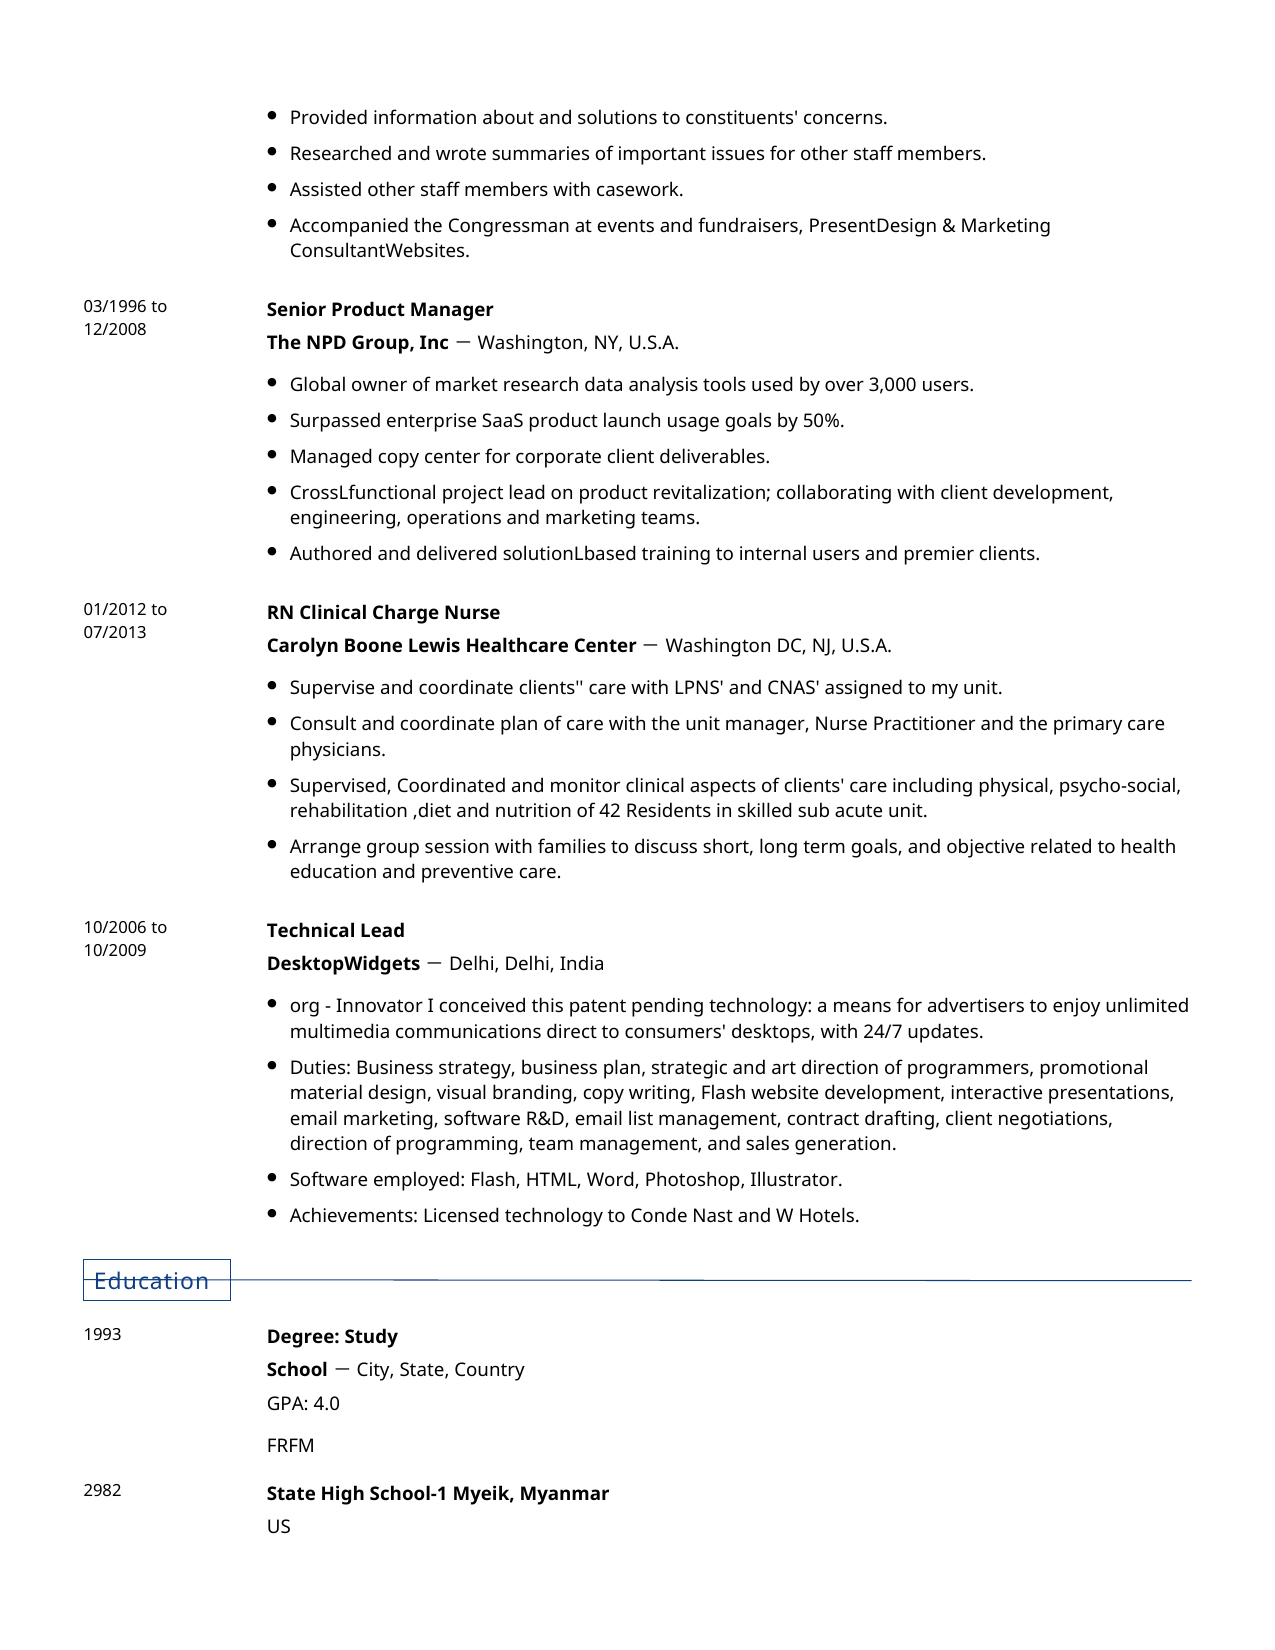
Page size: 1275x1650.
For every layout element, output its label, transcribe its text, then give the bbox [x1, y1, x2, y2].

table_header Degree: Study School － City, State, Country GPA: 4.0 FRFM [267, 1322, 1192, 1458]
table_header [83, 94, 181, 273]
table_header [181, 94, 267, 273]
table_header 10/2006 to 10/2009 [83, 895, 181, 1238]
table_header RN Clinical Charge Nurse Carolyn Boone Lewis Healthcare Center － Washington DC, NJ, U.S.A. Supervise and coordinate clients'' care with LPNS' and CNAS' assigned to my unit. Consult and coordinate plan of care with the unit manager, Nurse Practitioner and the primary care physicians. Supervised, Coordinated and monitor clinical aspects of clients' care including physical, psycho-social, rehabilitation ,diet and nutrition of 42 Residents in skilled sub acute unit. Arrange group session with families to discuss short, long term goals, and objective related to health education and preventive care. [267, 577, 1192, 895]
table_header 01/2012 to 07/2013 [83, 577, 181, 895]
table_header 2982 [83, 1458, 181, 1545]
table_header [181, 1322, 267, 1458]
table_header State High School-1 Myeik, Myanmar US [267, 1458, 1192, 1545]
table_header [181, 274, 267, 577]
table_header Technical Lead DesktopWidgets － Delhi, Delhi, India org - Innovator I conceived this patent pending technology: a means for advertisers to enjoy unlimited multimedia communications direct to consumers' desktops, with 24/7 updates. Duties: Business strategy, business plan, strategic and art direction of programmers, promotional material design, visual branding, copy writing, Flash website development, interactive presentations, email marketing, software R&D, email list management, contract drafting, client negotiations, direction of programming, team management, and sales generation. Software employed: Flash, HTML, Word, Photoshop, Illustrator. Achievements: Licensed technology to Conde Nast and W Hotels. [267, 895, 1192, 1238]
table_header Education [84, 1281, 230, 1300]
table_header Job Title Company － City, State, Country Provided information about and solutions to constituents' concerns. Researched and wrote summaries of important issues for other staff members. Assisted other staff members with casework. Accompanied the Congressman at events and fundraisers, PresentDesign & Marketing ConsultantWebsites. [267, 94, 1192, 273]
table_header 03/1996 to 12/2008 [83, 274, 181, 577]
table_header Senior Product Manager The NPD Group, Inc － Washington, NY, U.S.A. Global owner of market research data analysis tools used by over 3,000 users. Surpassed enterprise SaaS product launch usage goals by 50%. Managed copy center for corporate client deliverables. CrossLfunctional project lead on product revitalization; collaborating with client development, engineering, operations and marketing teams. Authored and delivered solutionLbased training to internal users and premier clients. [267, 274, 1192, 577]
table_header Education [84, 1260, 230, 1279]
table_header [181, 577, 267, 895]
table_header [181, 895, 267, 1238]
table_header 1993 [83, 1322, 181, 1458]
table_header [181, 1458, 267, 1545]
